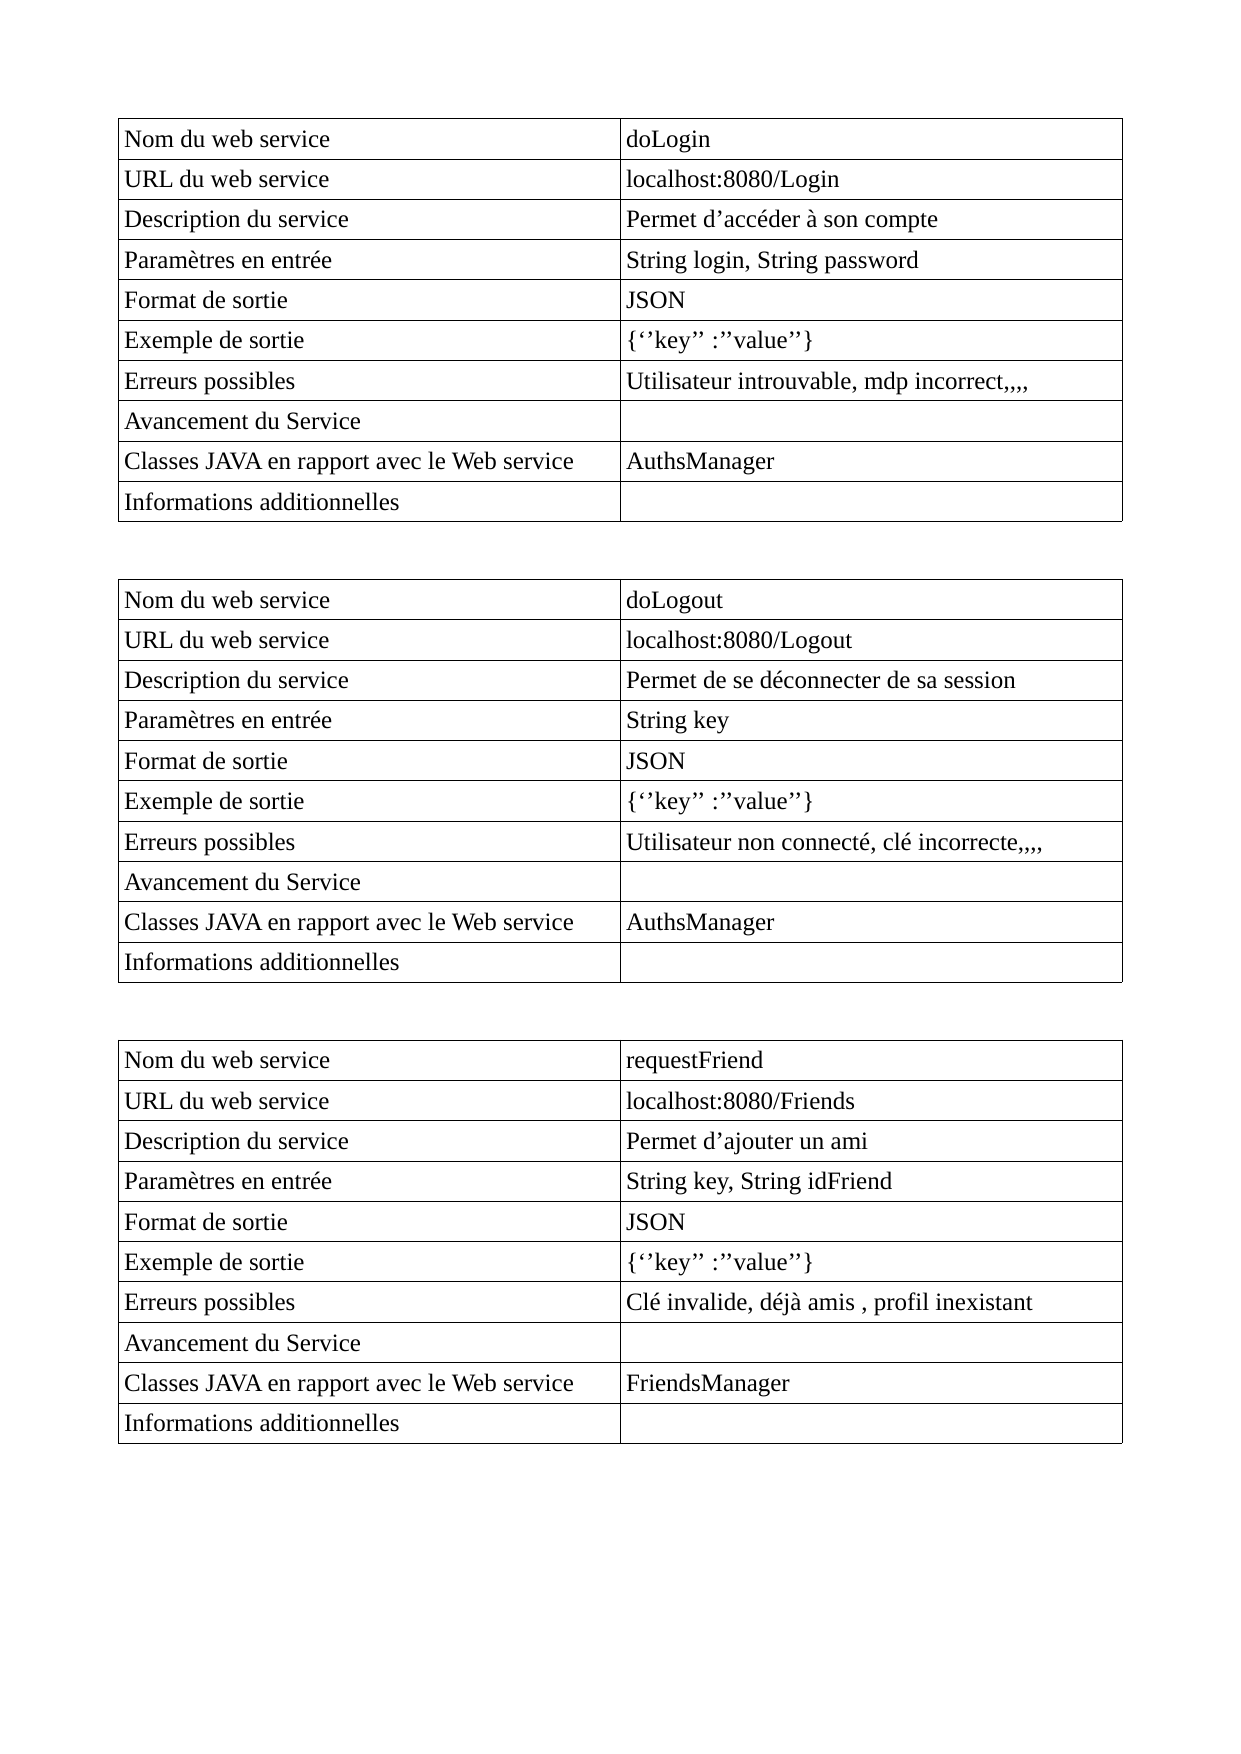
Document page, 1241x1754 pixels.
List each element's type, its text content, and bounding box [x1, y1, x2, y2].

table_cell JSON [621, 1202, 1122, 1241]
table_cell Erreurs possibles [119, 822, 620, 861]
table_cell String login, String password [621, 240, 1122, 279]
table_cell JSON [621, 280, 1122, 320]
table_cell Avancement du Service [119, 862, 620, 901]
table_cell Permet de se déconnecter de sa session [621, 661, 1122, 700]
table_cell Permet d’ajouter un ami [621, 1121, 1122, 1161]
table_cell Permet d’accéder à son compte [621, 200, 1122, 239]
table_cell Paramètres en entrée [119, 240, 620, 279]
table_cell Format de sortie [119, 1202, 620, 1241]
table_cell FriendsManager [621, 1363, 1122, 1402]
table_cell Format de sortie [119, 741, 620, 780]
table_cell Description du service [119, 661, 620, 700]
table_cell Erreurs possibles [119, 1282, 620, 1322]
table_cell URL du web service [119, 1081, 620, 1120]
table_cell Classes JAVA en rapport avec le Web service [119, 442, 620, 481]
table_cell Erreurs possibles [119, 361, 620, 400]
table_cell Exemple de sortie [119, 321, 620, 360]
table_header Nom du web service [119, 580, 620, 619]
table_cell String key, String idFriend [621, 1162, 1122, 1201]
table_cell Description du service [119, 200, 620, 239]
table_cell Paramètres en entrée [119, 1162, 620, 1201]
table_cell {‘’key’’ :’’value’’} [621, 321, 1122, 360]
table_cell Informations additionnelles [119, 482, 620, 521]
table_cell AuthsManager [621, 902, 1122, 942]
table_cell Description du service [119, 1121, 620, 1161]
table_cell Avancement du Service [119, 401, 620, 441]
table_cell Paramètres en entrée [119, 701, 620, 740]
table_cell {‘’key’’ :’’value’’} [621, 1242, 1122, 1281]
table_cell String key [621, 701, 1122, 740]
table_cell Format de sortie [119, 280, 620, 320]
table_cell Exemple de sortie [119, 781, 620, 821]
table_cell Exemple de sortie [119, 1242, 620, 1281]
table_header requestFriend [621, 1041, 1122, 1080]
table_cell localhost:8080/Login [621, 160, 1122, 199]
table_header Nom du web service [119, 119, 620, 158]
table_cell URL du web service [119, 620, 620, 659]
table_cell Utilisateur non connecté, clé incorrecte,,,, [621, 822, 1122, 861]
table_cell [621, 943, 1122, 982]
table_cell Avancement du Service [119, 1323, 620, 1362]
table_cell {‘’key’’ :’’value’’} [621, 781, 1122, 821]
table_cell Informations additionnelles [119, 1404, 620, 1443]
table_cell AuthsManager [621, 442, 1122, 481]
table_header doLogout [621, 580, 1122, 619]
table_cell JSON [621, 741, 1122, 780]
table_cell Clé invalide, déjà amis , profil inexistant [621, 1282, 1122, 1322]
table_cell localhost:8080/Friends [621, 1081, 1122, 1120]
table_cell [621, 401, 1122, 441]
table_cell URL du web service [119, 160, 620, 199]
table_cell [621, 1404, 1122, 1443]
table_cell [621, 482, 1122, 521]
table_cell Classes JAVA en rapport avec le Web service [119, 902, 620, 942]
table_cell [621, 1323, 1122, 1362]
table_cell [621, 862, 1122, 901]
table_cell Informations additionnelles [119, 943, 620, 982]
table_cell localhost:8080/Logout [621, 620, 1122, 659]
table_cell Classes JAVA en rapport avec le Web service [119, 1363, 620, 1402]
table_cell Utilisateur introuvable, mdp incorrect,,,, [621, 361, 1122, 400]
table_header Nom du web service [119, 1041, 620, 1080]
table_header doLogin [621, 119, 1122, 158]
